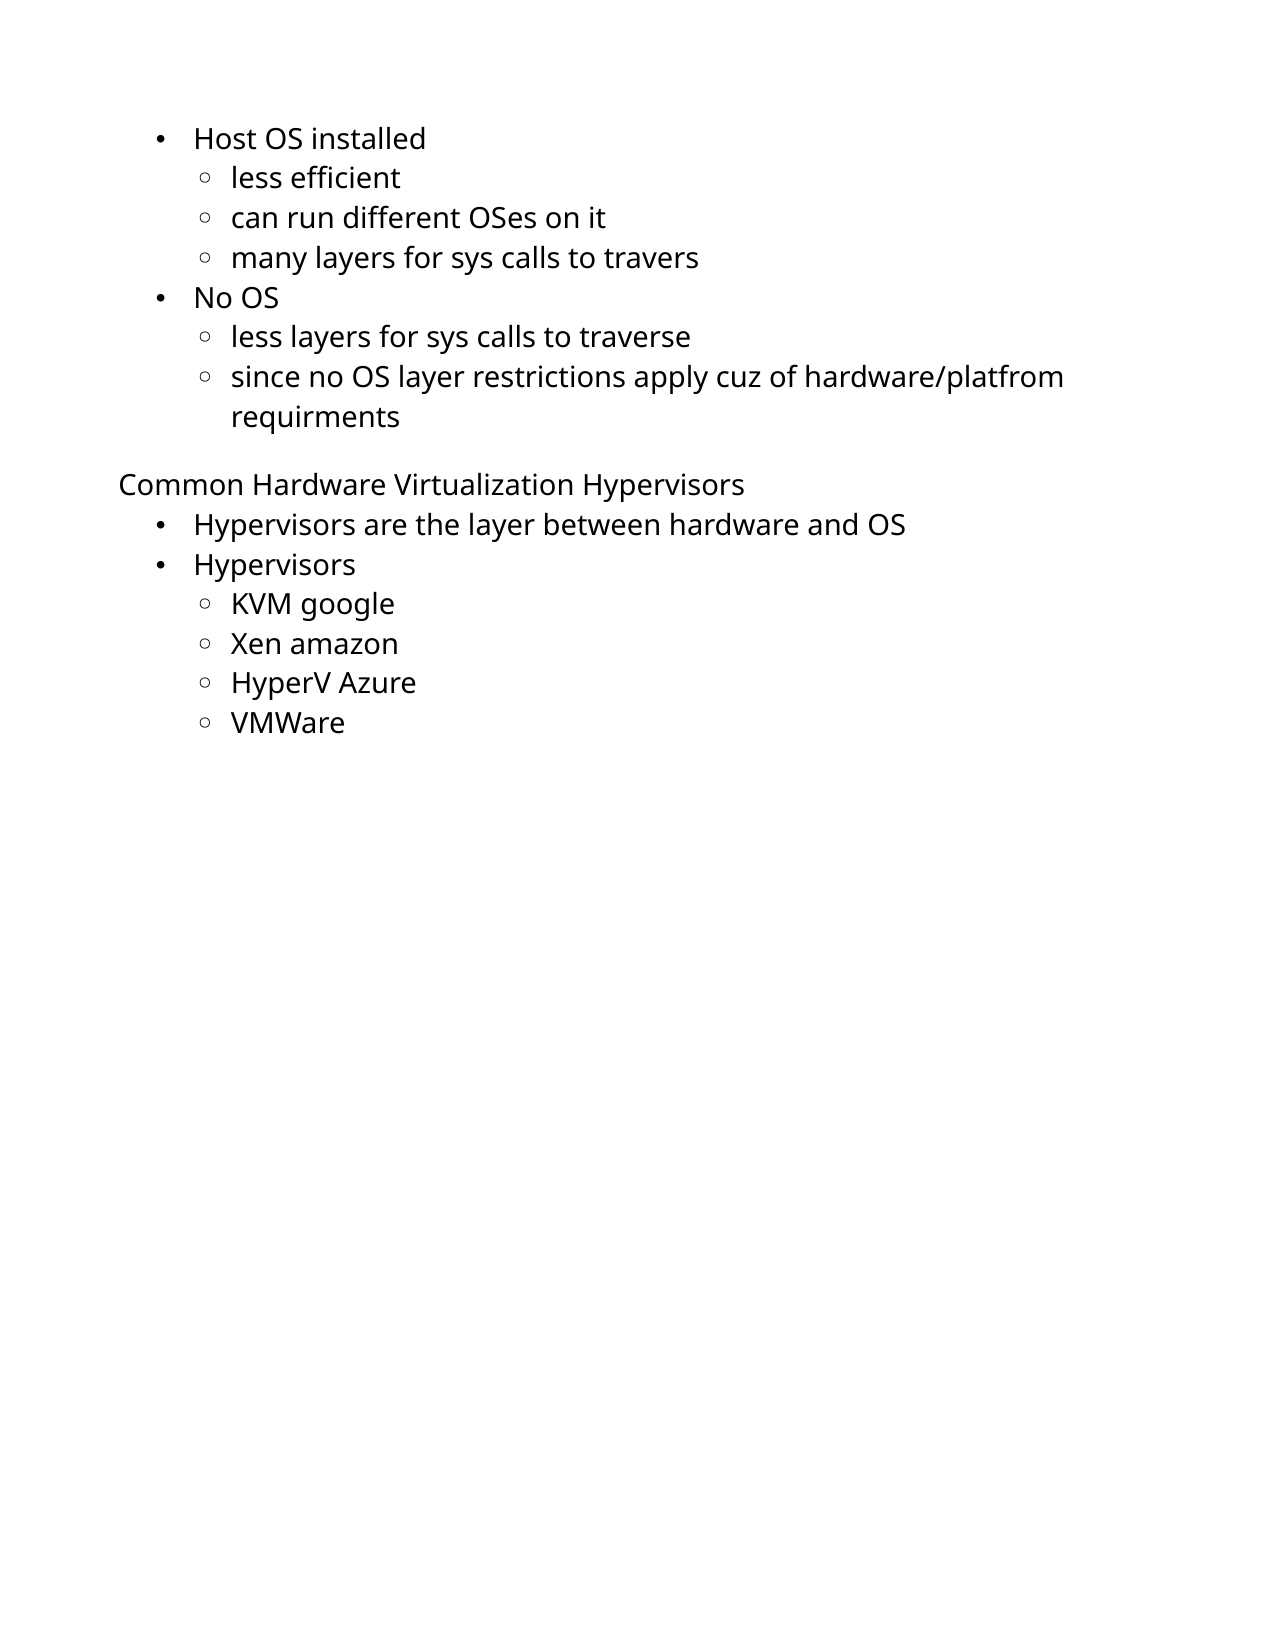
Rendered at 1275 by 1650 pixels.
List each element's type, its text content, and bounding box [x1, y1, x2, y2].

list Hypervisors are the layer between hardware and OS [156, 504, 1157, 544]
list Xen amazon [193, 623, 1157, 663]
list many layers for sys calls to travers [193, 237, 1157, 277]
list Hypervisors [156, 544, 1157, 583]
list less layers for sys calls to traverse [193, 317, 1157, 356]
list can run different OSes on it [193, 197, 1157, 237]
list since no OS layer restrictions apply cuz of hardware/platfrom requirments [193, 356, 1157, 436]
list less efficient [193, 158, 1157, 197]
list KVM google [193, 583, 1157, 623]
list No OS [156, 277, 1157, 317]
list HyperV Azure [193, 663, 1157, 702]
text Common Hardware Virtualization Hypervisors [118, 464, 1157, 504]
list VMWare [193, 702, 1157, 742]
list Host OS installed [156, 118, 1157, 158]
